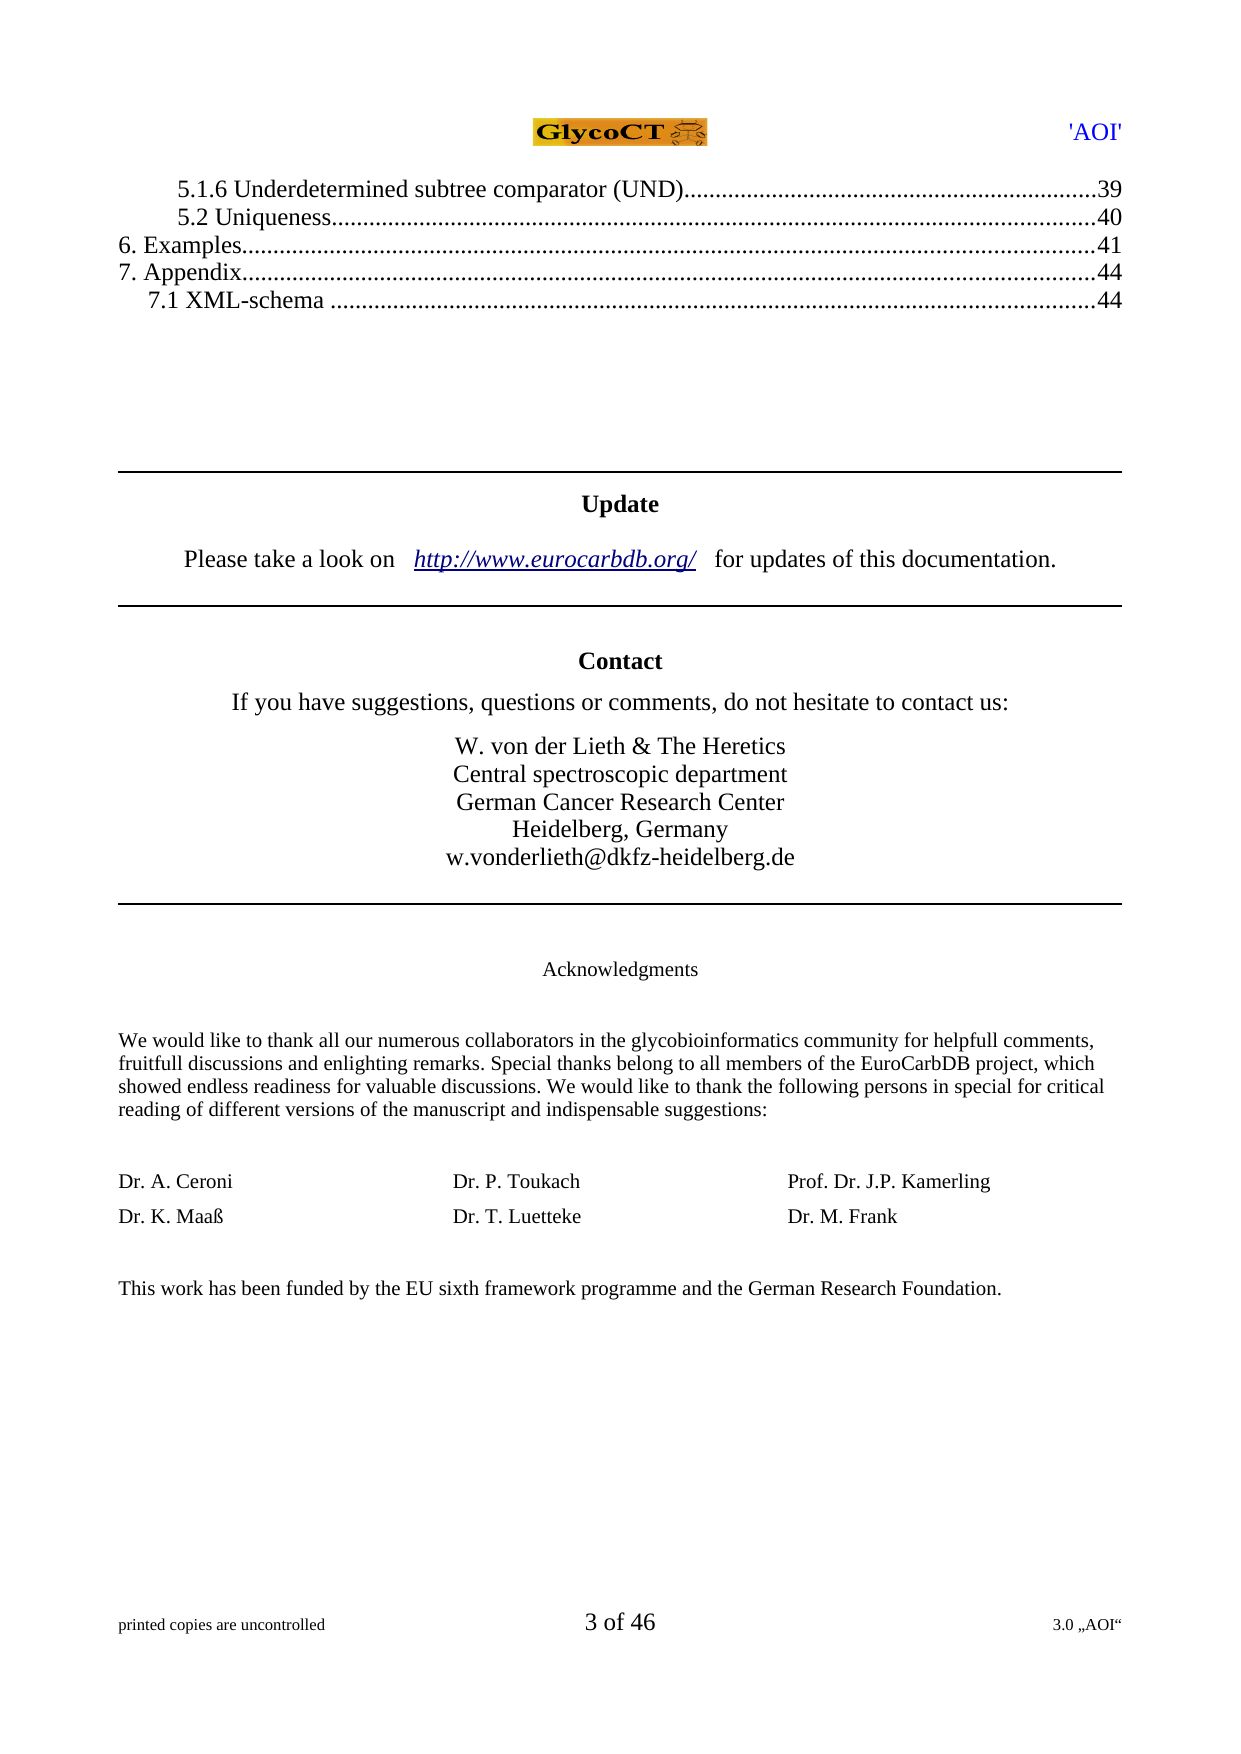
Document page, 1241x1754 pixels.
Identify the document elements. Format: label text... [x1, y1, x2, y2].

text Dr. A. Ceroni [118, 1169, 453, 1193]
text Acknowledgments [118, 958, 1122, 981]
text Prof. Dr. J.P. Kamerling [787, 1169, 1122, 1193]
text 5.2 Uniqueness 40 [177, 203, 1122, 231]
text Contact [118, 620, 1122, 675]
text 7.1 XML-schema 44 [148, 286, 1122, 314]
text This work has been funded by the EU sixth framework programme and the German Research Foundation. [118, 1276, 1122, 1299]
text W. von der Lieth & The Heretics Central spectroscopic department German Cancer Research Center Heidelberg, Germany w.vonderlieth@dkfz-heidelberg.de [118, 728, 1122, 903]
text If you have suggestions, questions or comments, do not hesitate to contact us: [118, 688, 1122, 715]
text Dr. T. Luetteke [453, 1205, 787, 1228]
text Dr. K. Maaß [118, 1205, 453, 1228]
text 6. Examples 41 [118, 231, 1122, 258]
text Dr. M. Frank [787, 1205, 1122, 1228]
text We would like to thank all our numerous collaborators in the glycobioinformatics community for helpfull comments, fruitfull discussions and enlighting remarks. Special thanks belong to all members of the EuroCarbDB project, which showed endless readiness for valuable discussions. We would like to thank the following persons in special for critical reading of different versions of the manuscript and indispensable suggestions: [118, 1029, 1122, 1121]
text 7. Appendix 44 [118, 258, 1122, 286]
text Update Please take a look on http://www.eurocarbdb.org/ for updates of this documentation. [118, 486, 1122, 605]
text 5.1.6 Underdetermined subtree comparator (UND) 39 [177, 175, 1122, 203]
text Dr. P. Toukach [453, 1169, 787, 1193]
picture [532, 118, 708, 146]
